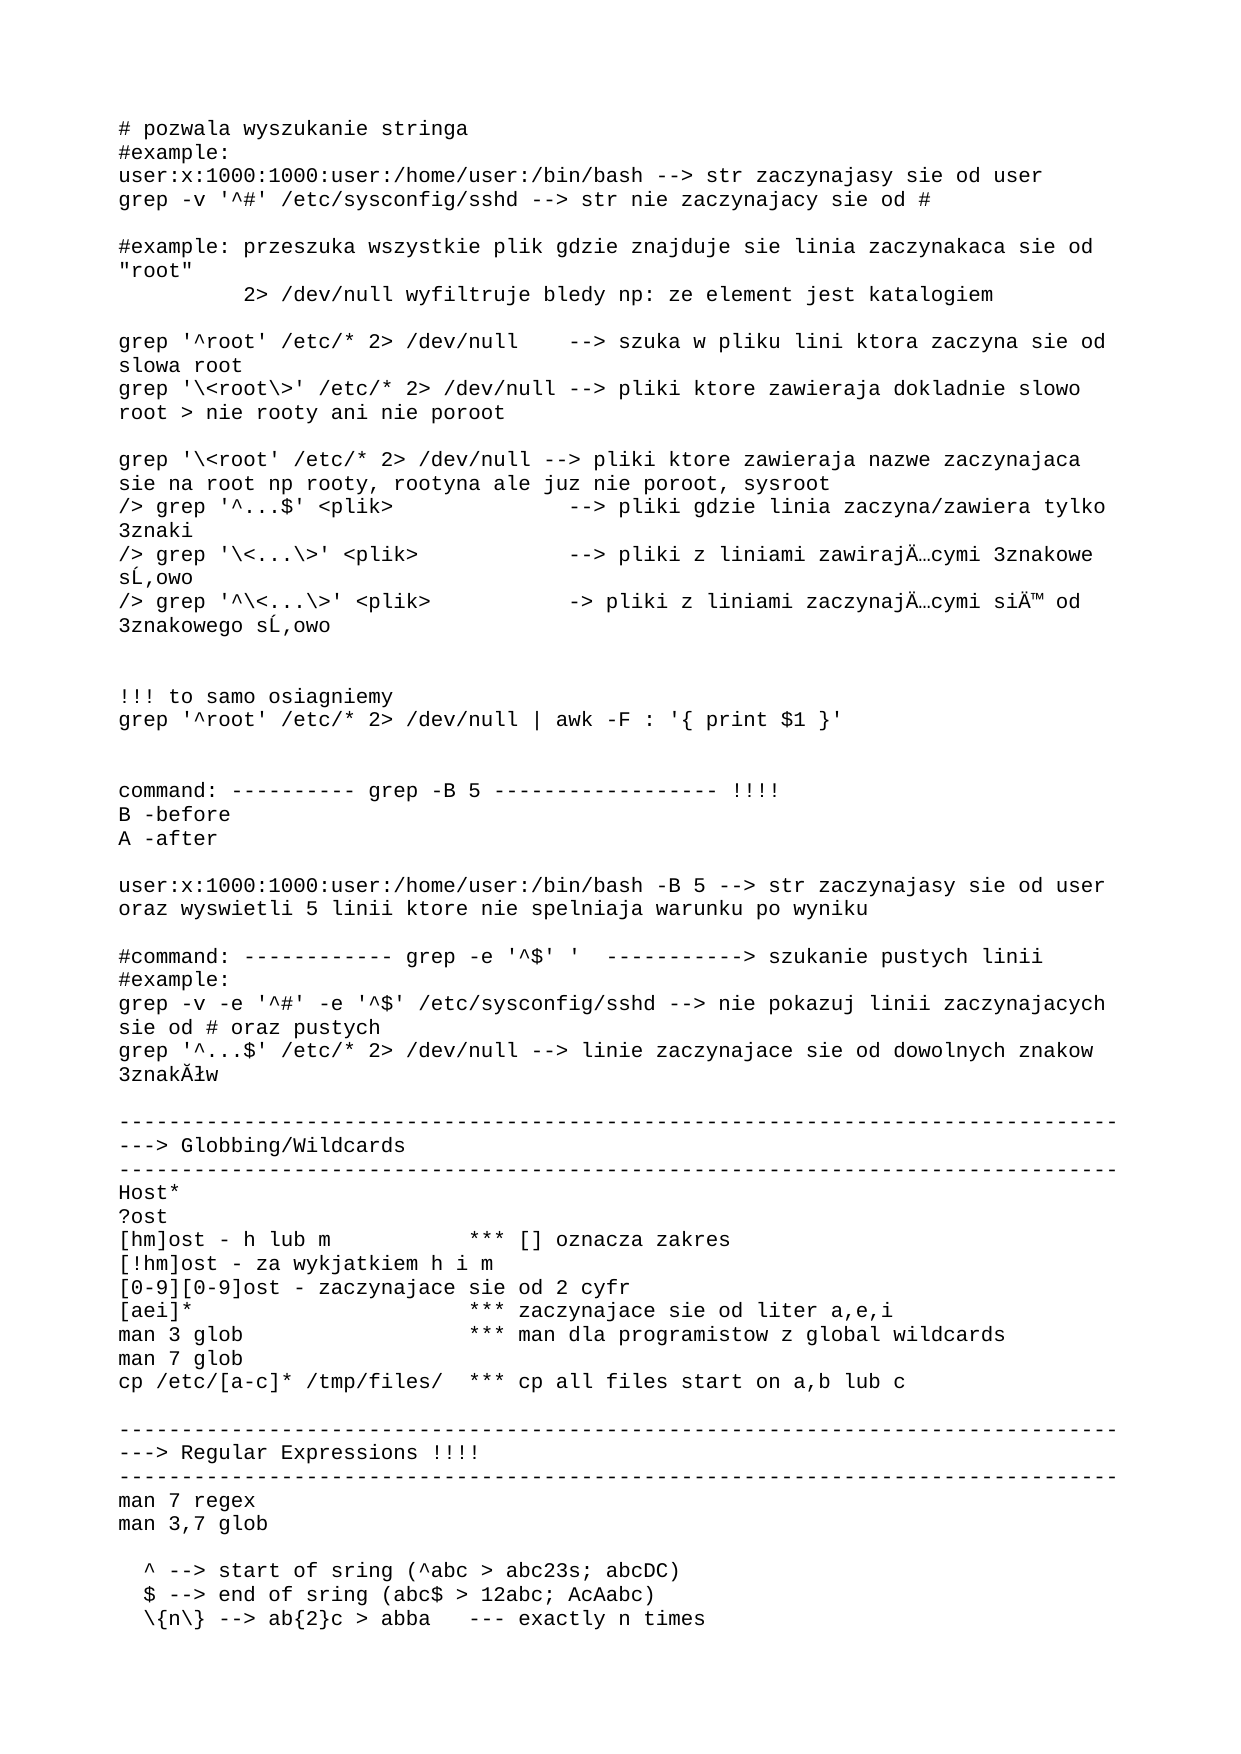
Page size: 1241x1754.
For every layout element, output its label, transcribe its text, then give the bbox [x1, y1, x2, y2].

text man 7 glob [118, 1348, 1122, 1371]
text ---> Regular Expressions !!!! [118, 1442, 1122, 1466]
text grep -v '^#' /etc/sysconfig/sshd --> str nie zaczynajacy sie od # [118, 189, 1122, 213]
text /> grep '^...$' <plik> --> pliki gdzie linia zaczyna/zawiera tylko 3znaki [118, 496, 1122, 544]
text 2> /dev/null wyfiltruje bledy np: ze element jest katalogiem [118, 284, 1122, 307]
text ---> Globbing/Wildcards [118, 1135, 1122, 1158]
text ?ost [118, 1206, 1122, 1229]
text grep '^...$' /etc/* 2> /dev/null --> linie zaczynajace sie od dowolnych znakow 3znakĂłw [118, 1040, 1122, 1088]
text -------------------------------------------------------------------------------- [118, 1466, 1122, 1489]
text !!! to samo osiagniemy [118, 686, 1122, 709]
text [aei]* *** zaczynajace sie od liter a,e,i [118, 1300, 1122, 1324]
text grep '^root' /etc/* 2> /dev/null | awk -F : '{ print $1 }' [118, 709, 1122, 733]
text [0-9][0-9]ost - zaczynajace sie od 2 cyfr [118, 1277, 1122, 1300]
text B -before [118, 804, 1122, 827]
text #example: [118, 969, 1122, 993]
text man 7 regex [118, 1489, 1122, 1513]
text #example: [118, 142, 1122, 165]
text #example: przeszuka wszystkie plik gdzie znajduje sie linia zaczynakaca sie od "root" [118, 236, 1122, 284]
text -------------------------------------------------------------------------------- [118, 1419, 1122, 1442]
text grep '\<root\>' /etc/* 2> /dev/null --> pliki ktore zawieraja dokladnie slowo root > nie rooty ani nie poroot [118, 378, 1122, 426]
text -------------------------------------------------------------------------------- [118, 1158, 1122, 1182]
text grep '\<root' /etc/* 2> /dev/null --> pliki ktore zawieraja nazwe zaczynajaca sie na root np rooty, rootyna ale juz nie poroot, sysroot [118, 449, 1122, 496]
text $ --> end of sring (abc$ > 12abc; AcAabc) [118, 1584, 1122, 1608]
text user:x:1000:1000:user:/home/user:/bin/bash -B 5 --> str zaczynajasy sie od user oraz wyswietli 5 linii ktore nie spelniaja warunku po wyniku [118, 875, 1122, 922]
text cp /etc/[a-c]* /tmp/files/ *** cp all files start on a,b lub c [118, 1371, 1122, 1395]
text Host* [118, 1182, 1122, 1206]
text user:x:1000:1000:user:/home/user:/bin/bash --> str zaczynajasy sie od user [118, 165, 1122, 189]
text ^ --> start of sring (^abc > abc23s; abcDC) [118, 1561, 1122, 1584]
text [hm]ost - h lub m *** [] oznacza zakres [118, 1229, 1122, 1253]
text /> grep '^\<...\>' <plik> -> pliki z liniami zaczynajÄ…cymi siÄ™ od 3znakowego sĹ‚owo [118, 591, 1122, 638]
text -------------------------------------------------------------------------------- [118, 1111, 1122, 1135]
text #command: ------------ grep -e '^$' ' -----------> szukanie pustych linii [118, 946, 1122, 969]
text man 3,7 glob [118, 1513, 1122, 1537]
text A -after [118, 827, 1122, 851]
text # pozwala wyszukanie stringa [118, 118, 1122, 142]
text grep '^root' /etc/* 2> /dev/null --> szuka w pliku lini ktora zaczyna sie od slowa root [118, 331, 1122, 378]
text \{n\} --> ab{2}c > abba --- exactly n times [118, 1608, 1122, 1631]
text [!hm]ost - za wykjatkiem h i m [118, 1253, 1122, 1277]
text /> grep '\<...\>' <plik> --> pliki z liniami zawirajÄ…cymi 3znakowe sĹ‚owo [118, 544, 1122, 591]
text command: ---------- grep -B 5 ------------------ !!!! [118, 780, 1122, 804]
text grep -v -e '^#' -e '^$' /etc/sysconfig/sshd --> nie pokazuj linii zaczynajacych sie od # oraz pustych [118, 993, 1122, 1040]
text man 3 glob *** man dla programistow z global wildcards [118, 1324, 1122, 1348]
